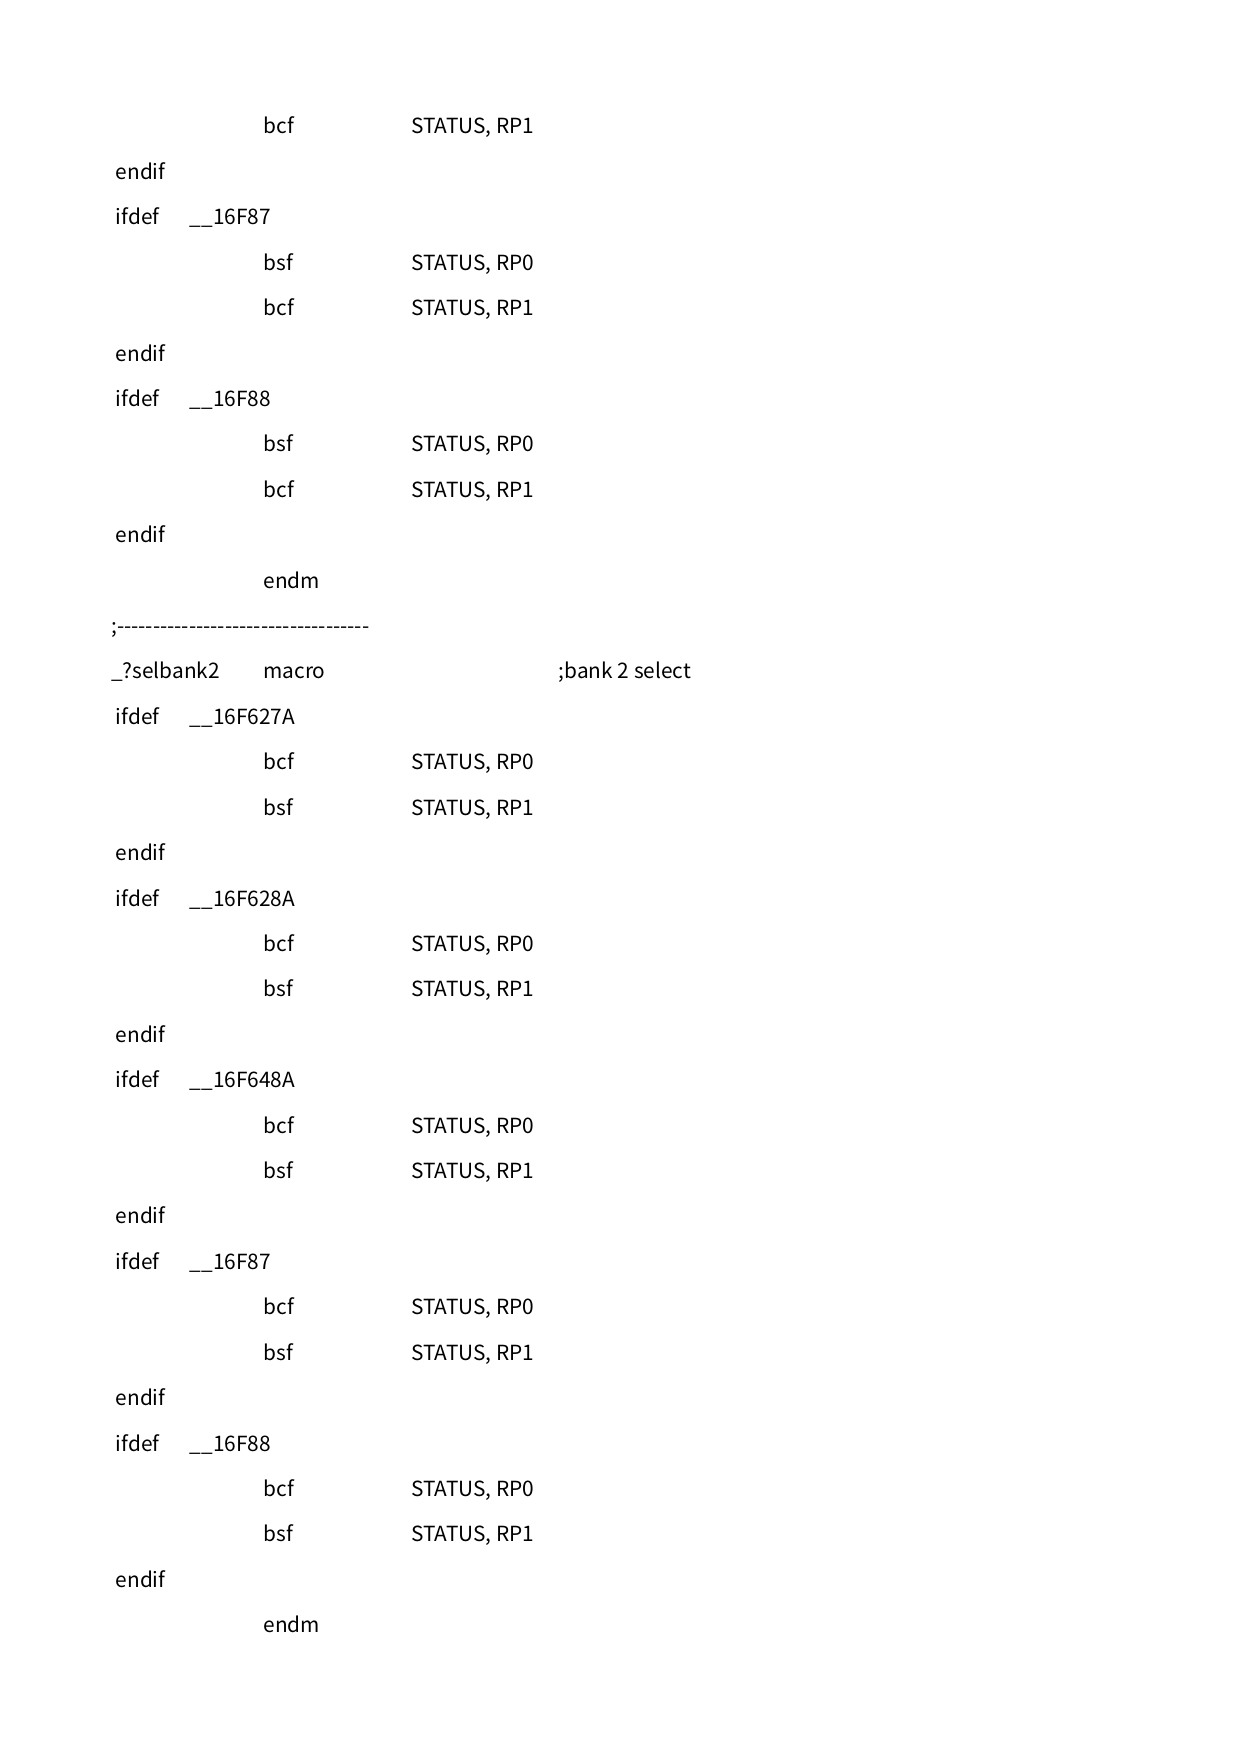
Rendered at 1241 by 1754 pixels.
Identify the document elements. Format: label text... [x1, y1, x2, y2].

text endif [111, 147, 1197, 192]
text bcf STATUS, RP0 [111, 1282, 1197, 1327]
text ifdef __16F88 [111, 374, 1197, 419]
text ifdef __16F628A [111, 873, 1197, 919]
text endif [111, 1191, 1197, 1237]
text bcf STATUS, RP1 [111, 464, 1197, 510]
text _?selbank2 macro ;bank 2 select [111, 646, 1197, 692]
text ifdef __16F627A [111, 692, 1197, 737]
text bcf STATUS, RP0 [111, 1464, 1197, 1509]
text ifdef __16F88 [111, 1418, 1197, 1464]
text endif [111, 1373, 1197, 1418]
text ifdef __16F87 [111, 192, 1197, 237]
text bcf STATUS, RP1 [111, 283, 1197, 328]
text bsf STATUS, RP1 [111, 1146, 1197, 1191]
text endif [111, 328, 1197, 374]
text ifdef __16F87 [111, 1237, 1197, 1282]
text endm [111, 1600, 1197, 1645]
text endif [111, 828, 1197, 873]
text ;----------------------------------- [111, 601, 1197, 646]
text endif [111, 1009, 1197, 1055]
text bcf STATUS, RP0 [111, 737, 1197, 782]
text bsf STATUS, RP0 [111, 419, 1197, 464]
text bcf STATUS, RP0 [111, 1100, 1197, 1146]
text ifdef __16F648A [111, 1055, 1197, 1100]
text bsf STATUS, RP0 [111, 237, 1197, 283]
text bcf STATUS, RP0 [111, 919, 1197, 964]
text endm [111, 555, 1197, 601]
text bcf STATUS, RP1 [111, 101, 1197, 147]
text bsf STATUS, RP1 [111, 1509, 1197, 1554]
text bsf STATUS, RP1 [111, 964, 1197, 1009]
text endif [111, 1554, 1197, 1600]
text bsf STATUS, RP1 [111, 1327, 1197, 1373]
text bsf STATUS, RP1 [111, 782, 1197, 828]
text endif [111, 510, 1197, 555]
